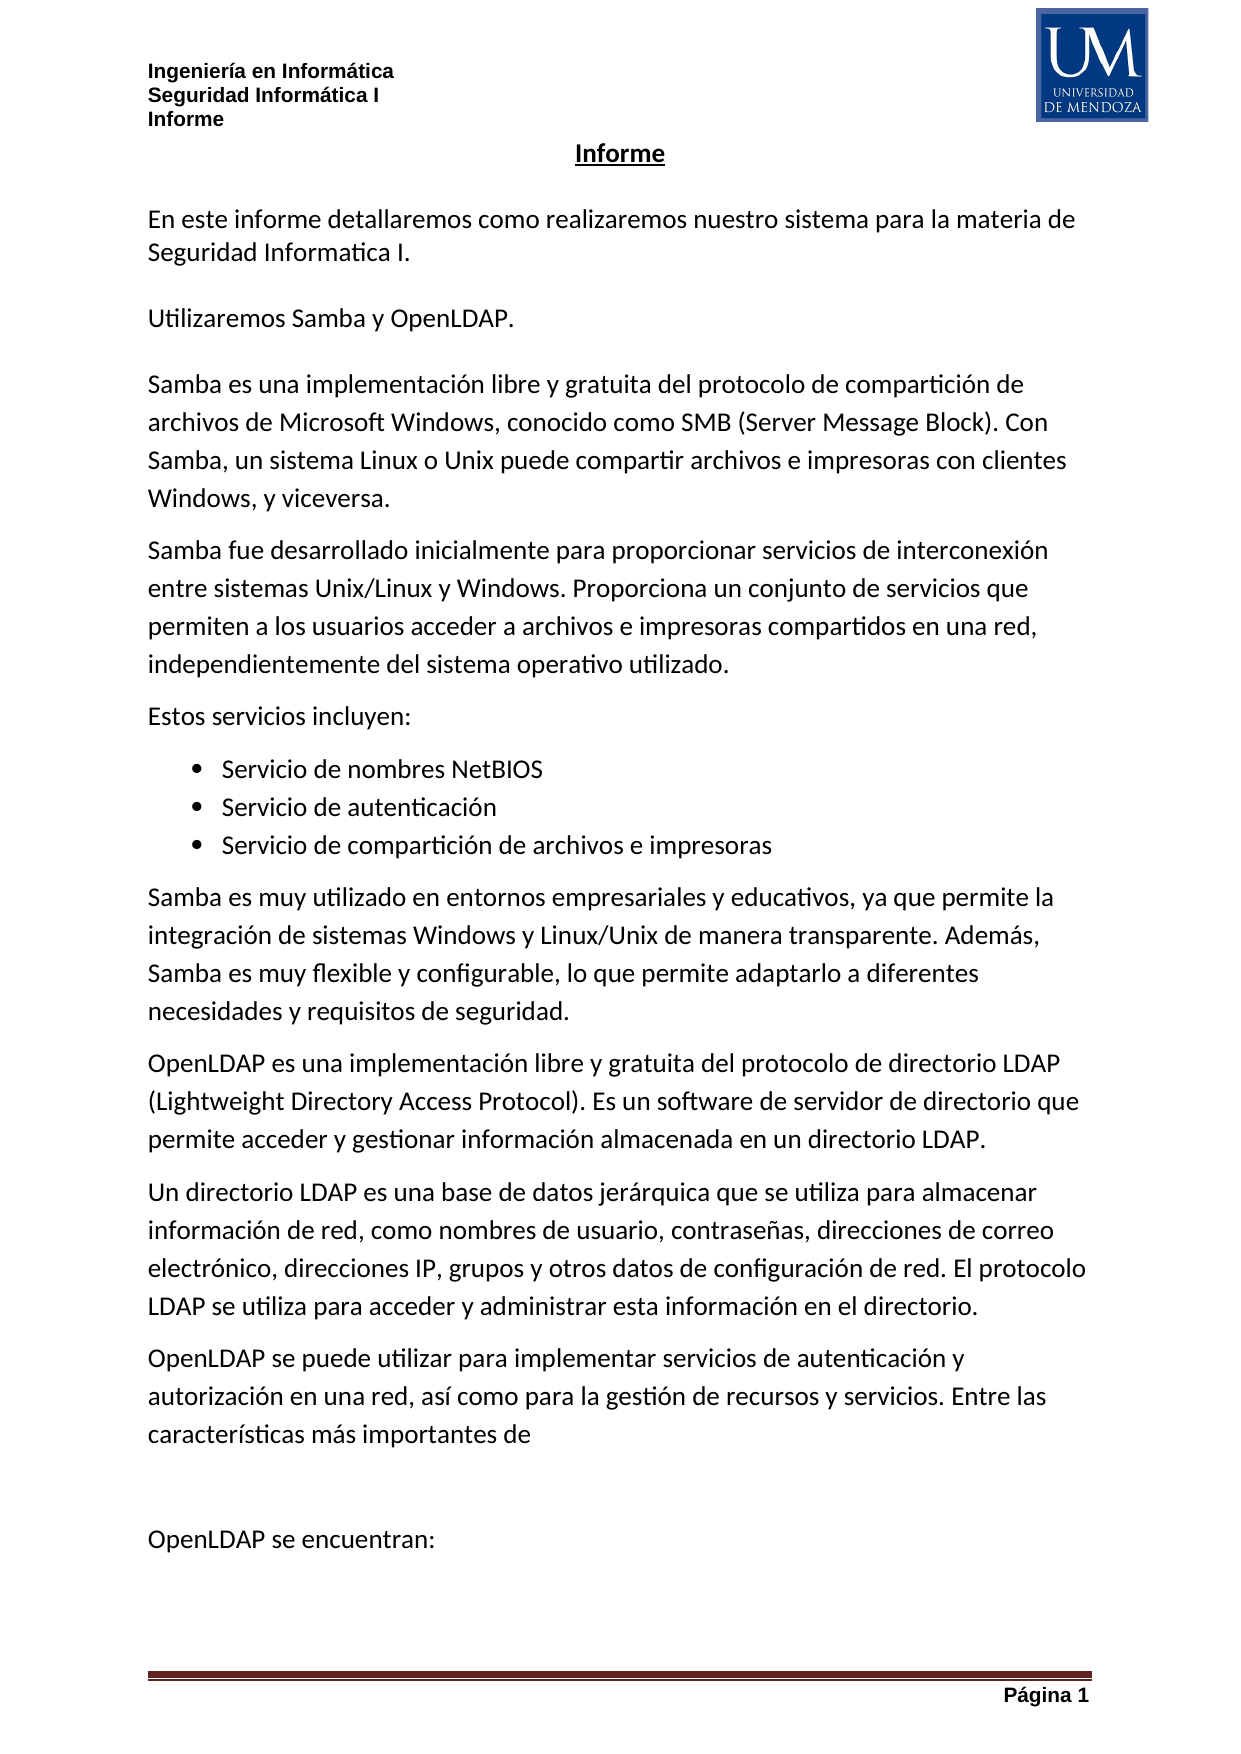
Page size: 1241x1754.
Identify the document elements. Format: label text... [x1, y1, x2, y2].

text Estos servicios incluyen: [148, 699, 1092, 732]
text OpenLDAP se puede utilizar para implementar servicios de autenticación y autorización en una red, así como para la gestión de recursos y servicios. Entre las características más importantes de [148, 1341, 1092, 1450]
text OpenLDAP es una implementación libre y gratuita del protocolo de directorio LDAP (Lightweight Directory Access Protocol). Es un software de servidor de directorio que permite acceder y gestionar información almacenada en un directorio LDAP. [148, 1047, 1092, 1155]
text Un directorio LDAP es una base de datos jerárquica que se utiliza para almacenar información de red, como nombres de usuario, contraseñas, direcciones de correo electrónico, direcciones IP, grupos y otros datos de configuración de red. El protocolo LDAP se utiliza para acceder y administrar esta información en el directorio. [148, 1175, 1092, 1322]
text Informe [148, 136, 1092, 169]
text OpenLDAP se encuentran: [148, 1522, 1092, 1555]
text Samba fue desarrollado inicialmente para proporcionar servicios de interconexión entre sistemas Unix/Linux y Windows. Proporciona un conjunto de servicios que permiten a los usuarios acceder a archivos e impresoras compartidos en una red, independientemente del sistema operativo utilizado. [148, 533, 1092, 680]
text Samba es una implementación libre y gratuita del protocolo de compartición de archivos de Microsoft Windows, conocido como SMB (Server Message Block). Con Samba, un sistema Linux o Unix puede compartir archivos e impresoras con clientes Windows, y viceversa. [148, 367, 1092, 514]
text Utilizaremos Samba y OpenLDAP. [148, 301, 1092, 334]
picture [1036, 8, 1149, 122]
text En este informe detallaremos como realizaremos nuestro sistema para la materia de Seguridad Informatica I. [148, 202, 1092, 268]
list Servicio de compartición de archivos e impresoras [192, 828, 1092, 861]
list Servicio de autenticación [192, 790, 1092, 823]
text Samba es muy utilizado en entornos empresariales y educativos, ya que permite la integración de sistemas Windows y Linux/Unix de manera transparente. Además, Samba es muy flexible y configurable, lo que permite adaptarlo a diferentes necesidades y requisitos de seguridad. [148, 880, 1092, 1027]
list Servicio de nombres NetBIOS [192, 752, 1092, 785]
